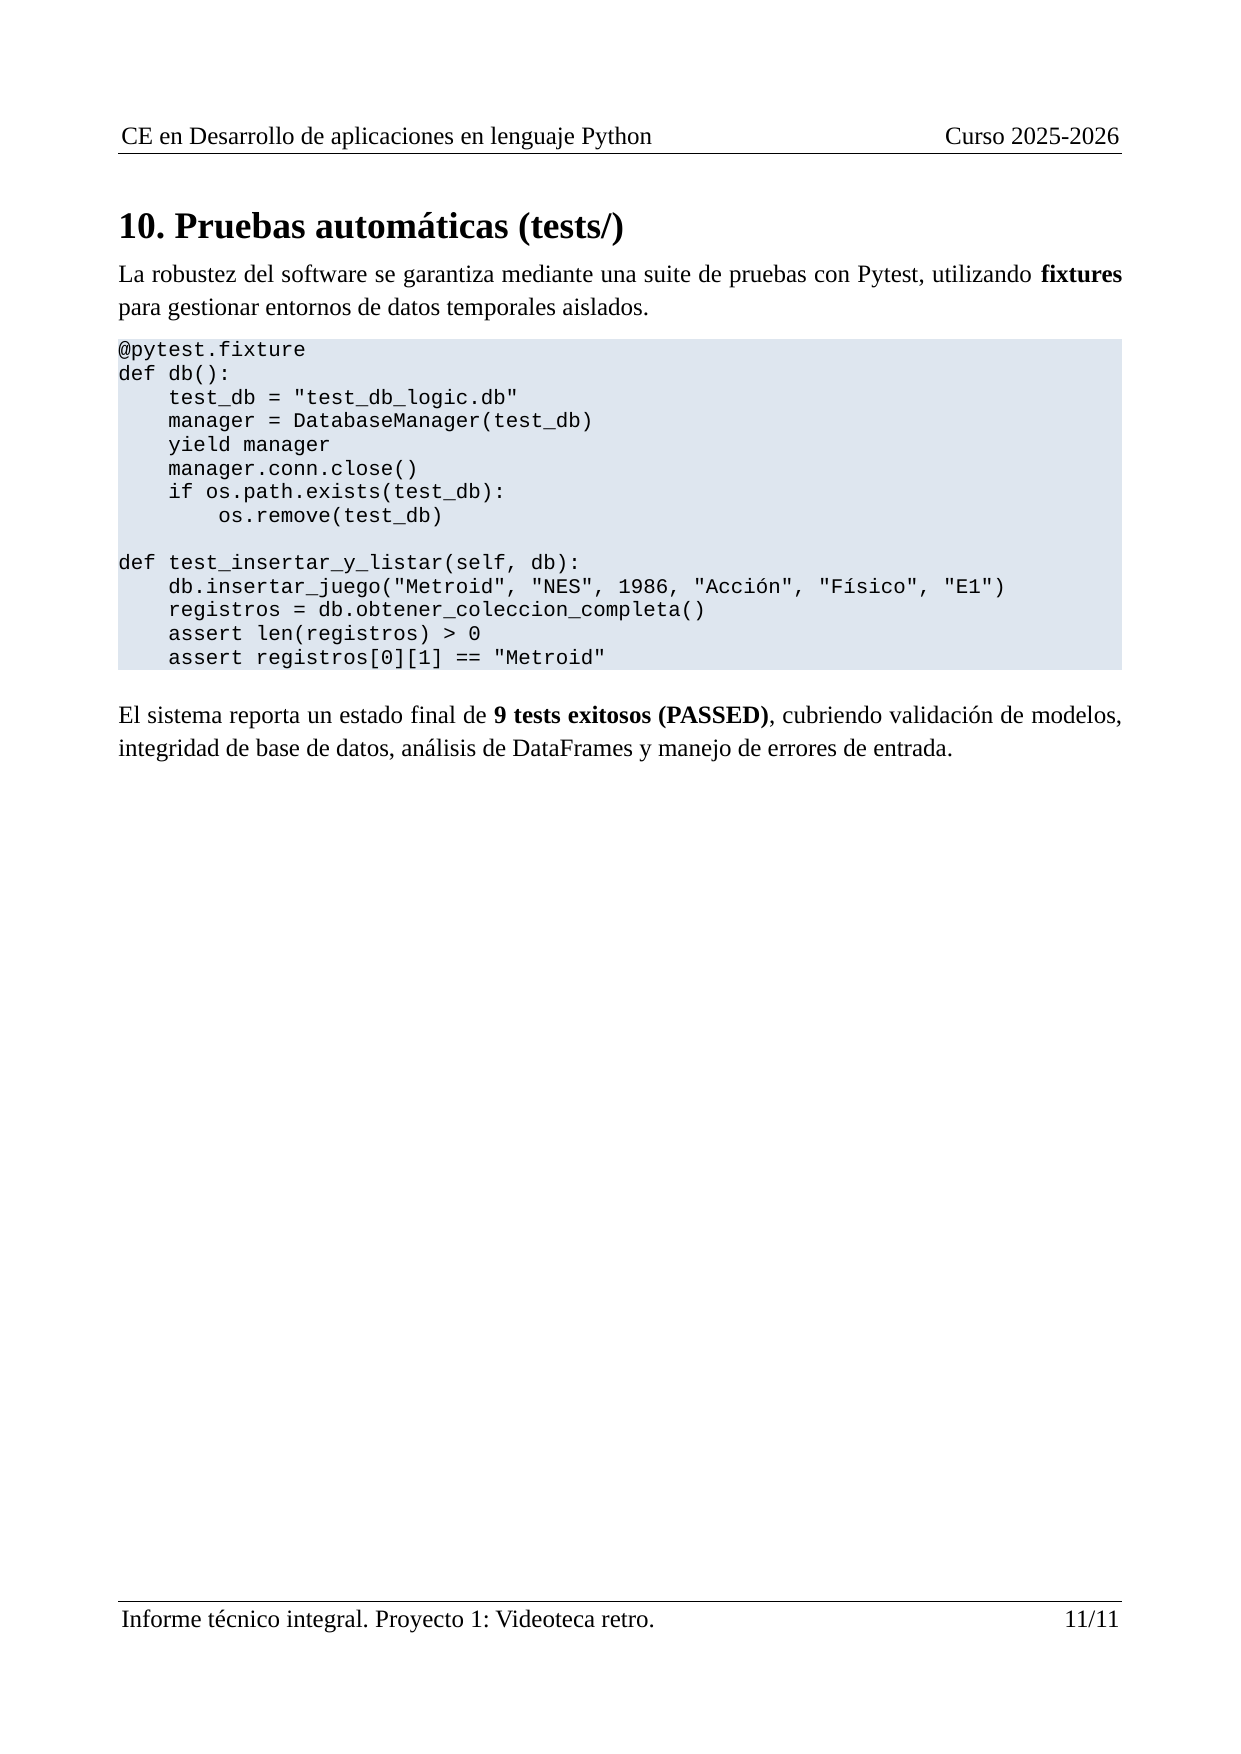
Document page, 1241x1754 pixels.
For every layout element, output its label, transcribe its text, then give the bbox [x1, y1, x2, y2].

text La robustez del software se garantiza mediante una suite de pruebas con Pytest, utilizando fixtures para gestionar entornos de datos temporales aislados. [118, 259, 1122, 321]
text if os.path.exists(test_db): [118, 481, 1122, 505]
text assert registros[0][1] == "Metroid" [118, 647, 1122, 670]
text yield manager [118, 434, 1122, 458]
text @pytest.fixture [118, 339, 1122, 363]
subtitle 10. Pruebas automáticas (tests/) [118, 203, 1122, 246]
text db.insertar_juego("Metroid", "NES", 1986, "Acción", "Físico", "E1") [118, 576, 1122, 599]
text test_db = "test_db_logic.db" [118, 387, 1122, 410]
text registros = db.obtener_coleccion_completa() [118, 599, 1122, 623]
text os.remove(test_db) [118, 505, 1122, 528]
text El sistema reporta un estado final de 9 tests exitosos (PASSED), cubriendo validación de modelos, integridad de base de datos, análisis de DataFrames y manejo de errores de entrada. [118, 700, 1122, 762]
text def db(): [118, 363, 1122, 387]
text assert len(registros) > 0 [118, 623, 1122, 647]
text def test_insertar_y_listar(self, db): [118, 552, 1122, 576]
text manager = DatabaseManager(test_db) [118, 410, 1122, 434]
text manager.conn.close() [118, 458, 1122, 481]
